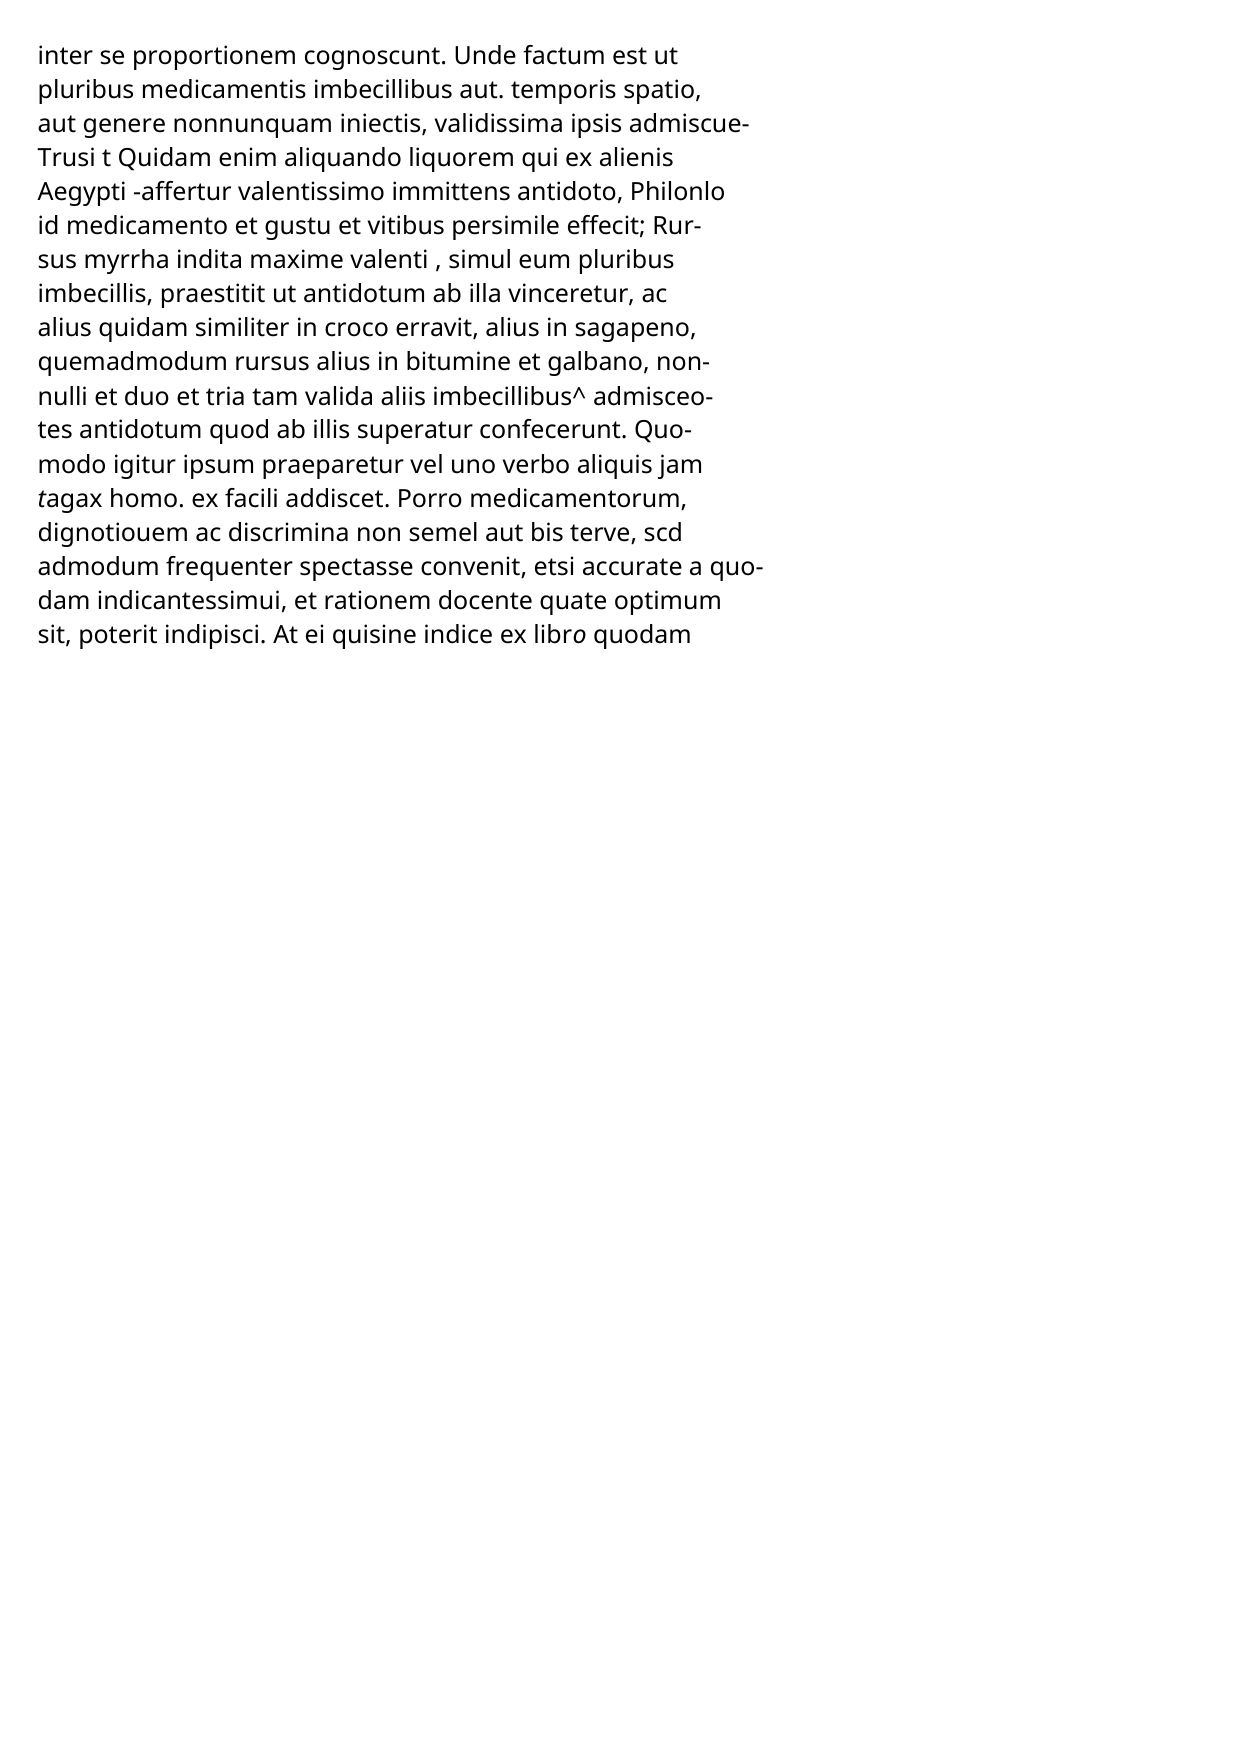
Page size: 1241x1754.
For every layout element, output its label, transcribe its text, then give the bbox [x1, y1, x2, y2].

text inter se proportionem cognoscunt. Unde factum est ut pluribus medicamentis imbecillibus aut. temporis spatio, aut genere nonnunquam iniectis, validissima ipsis admiscue- Trusi t Quidam enim aliquando liquorem qui ex alienis Aegypti -affertur valentissimo immittens antidoto, Philonlo id medicamento et gustu et vitibus persimile effecit; Rur- sus myrrha indita maxime valenti , simul eum pluribus imbecillis, praestitit ut antidotum ab illa vinceretur, ac alius quidam similiter in croco erravit, alius in sagapeno, quemadmodum rursus alius in bitumine et galbano, non- nulli et duo et tria tam valida aliis imbecillibus^ admisceo- tes antidotum quod ab illis superatur confecerunt. Quo- modo igitur ipsum praeparetur vel uno verbo aliquis jam tagax homo. ex facili addiscet. Porro medicamentorum, dignotiouem ac discrimina non semel aut bis terve, scd admodum frequenter spectasse convenit, etsi accurate a quo- dam indicantessimui, et rationem docente quate optimum sit, poterit indipisci. At ei quisine indice ex libro quodam [37, 37, 1203, 651]
